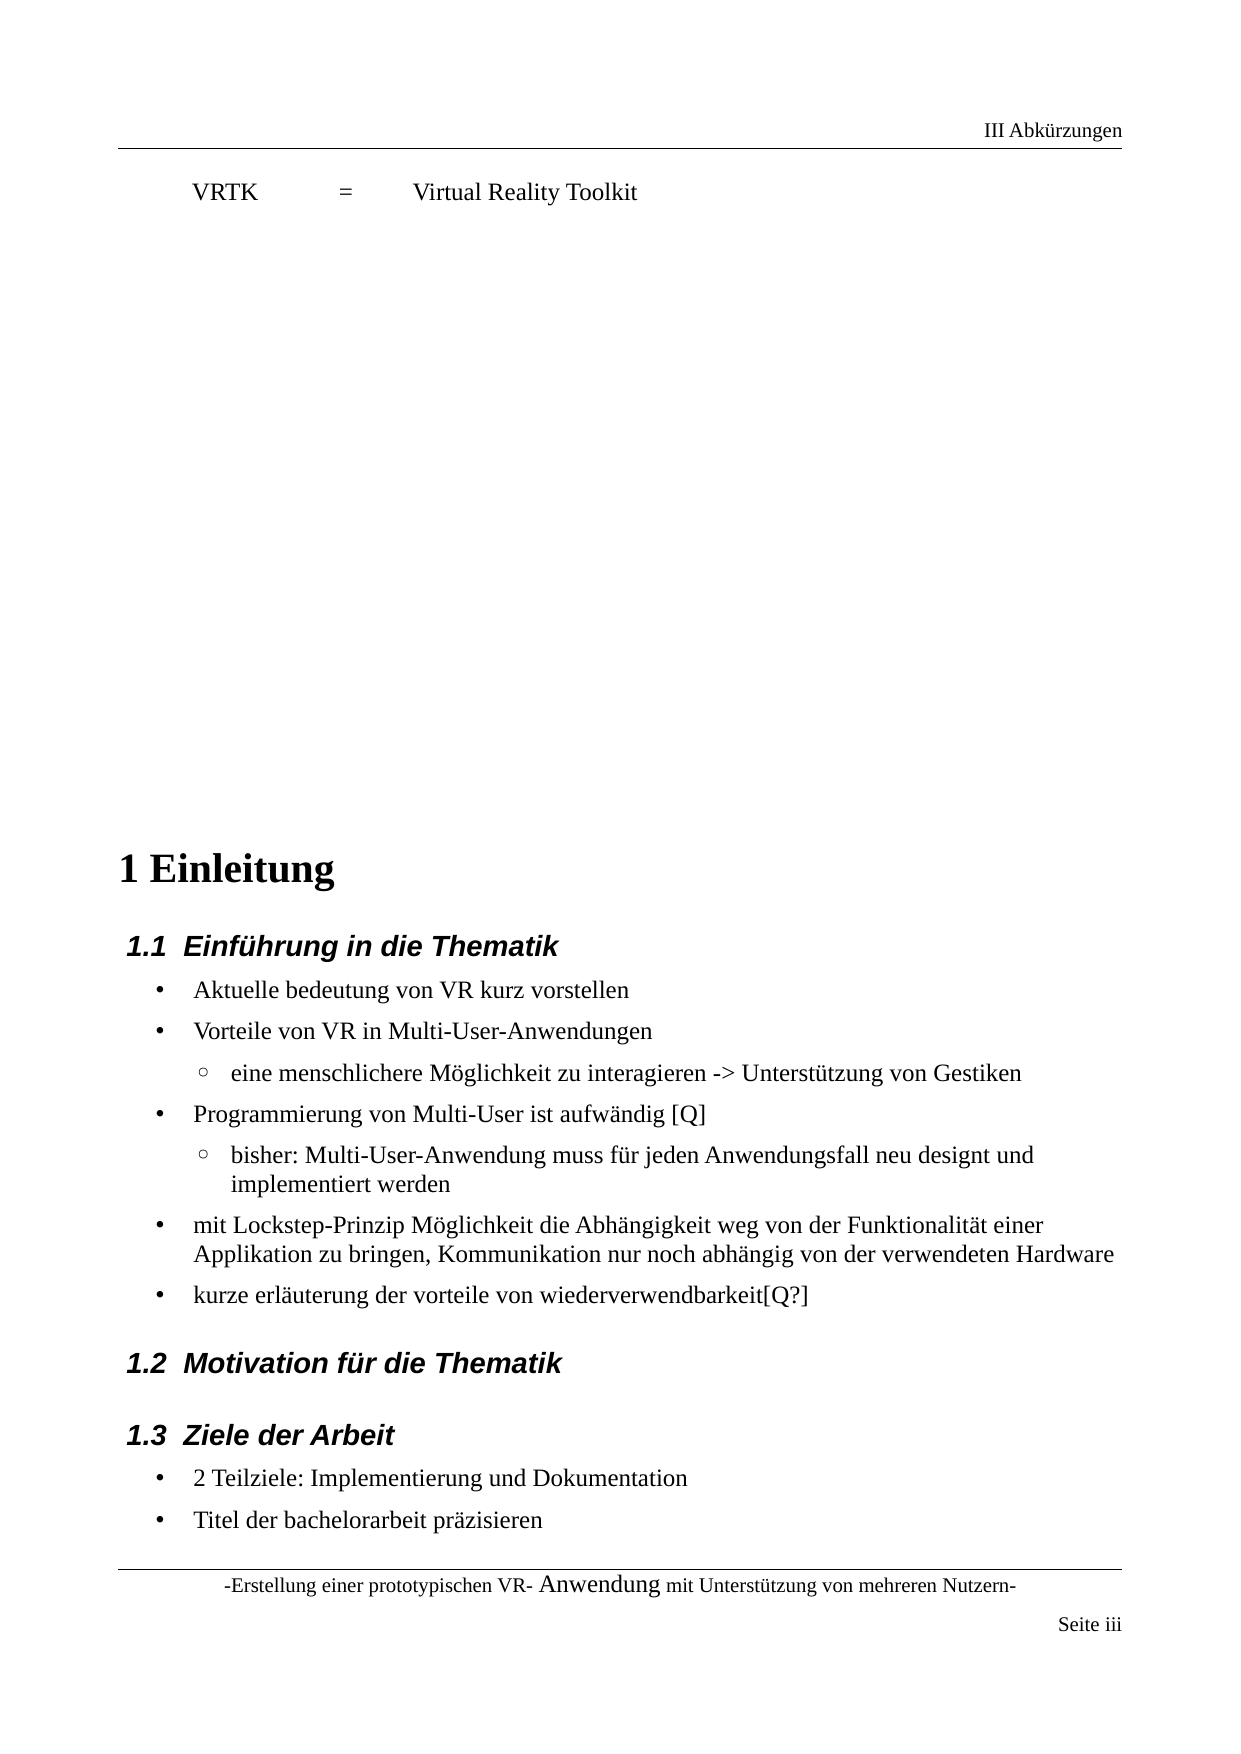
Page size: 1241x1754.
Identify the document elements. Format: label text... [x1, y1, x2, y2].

subtitle Motivation für die Thematik [118, 1346, 1122, 1380]
list Aktuelle bedeutung von VR kurz vorstellen [156, 975, 1122, 1004]
list bisher: Multi-User-Anwendung muss für jeden Anwendungsfall neu designt und implementiert werden [193, 1140, 1122, 1198]
list Vorteile von VR in Multi-User-Anwendungen [156, 1016, 1122, 1045]
text VRTK = Virtual Reality Toolkit [118, 177, 1122, 206]
subtitle Einführung in die Thematik [118, 929, 1122, 963]
list 2 Teilziele: Implementierung und Dokumentation [156, 1463, 1122, 1492]
list mit Lockstep-Prinzip Möglichkeit die Abhängigkeit weg von der Funktionalität einer Applikation zu bringen, Kommunikation nur noch abhängig von der verwendeten Hardware [156, 1210, 1122, 1268]
list Titel der bachelorarbeit präzisieren [156, 1505, 1122, 1533]
list Programmierung von Multi-User ist aufwändig [Q] [156, 1099, 1122, 1128]
list kurze erläuterung der vorteile von wiederverwendbarkeit[Q?] [156, 1280, 1122, 1309]
subtitle Einleitung [118, 844, 1122, 892]
list eine menschlichere Möglichkeit zu interagieren -> Unterstützung von Gestiken [193, 1058, 1122, 1086]
subtitle Ziele der Arbeit [118, 1417, 1122, 1451]
